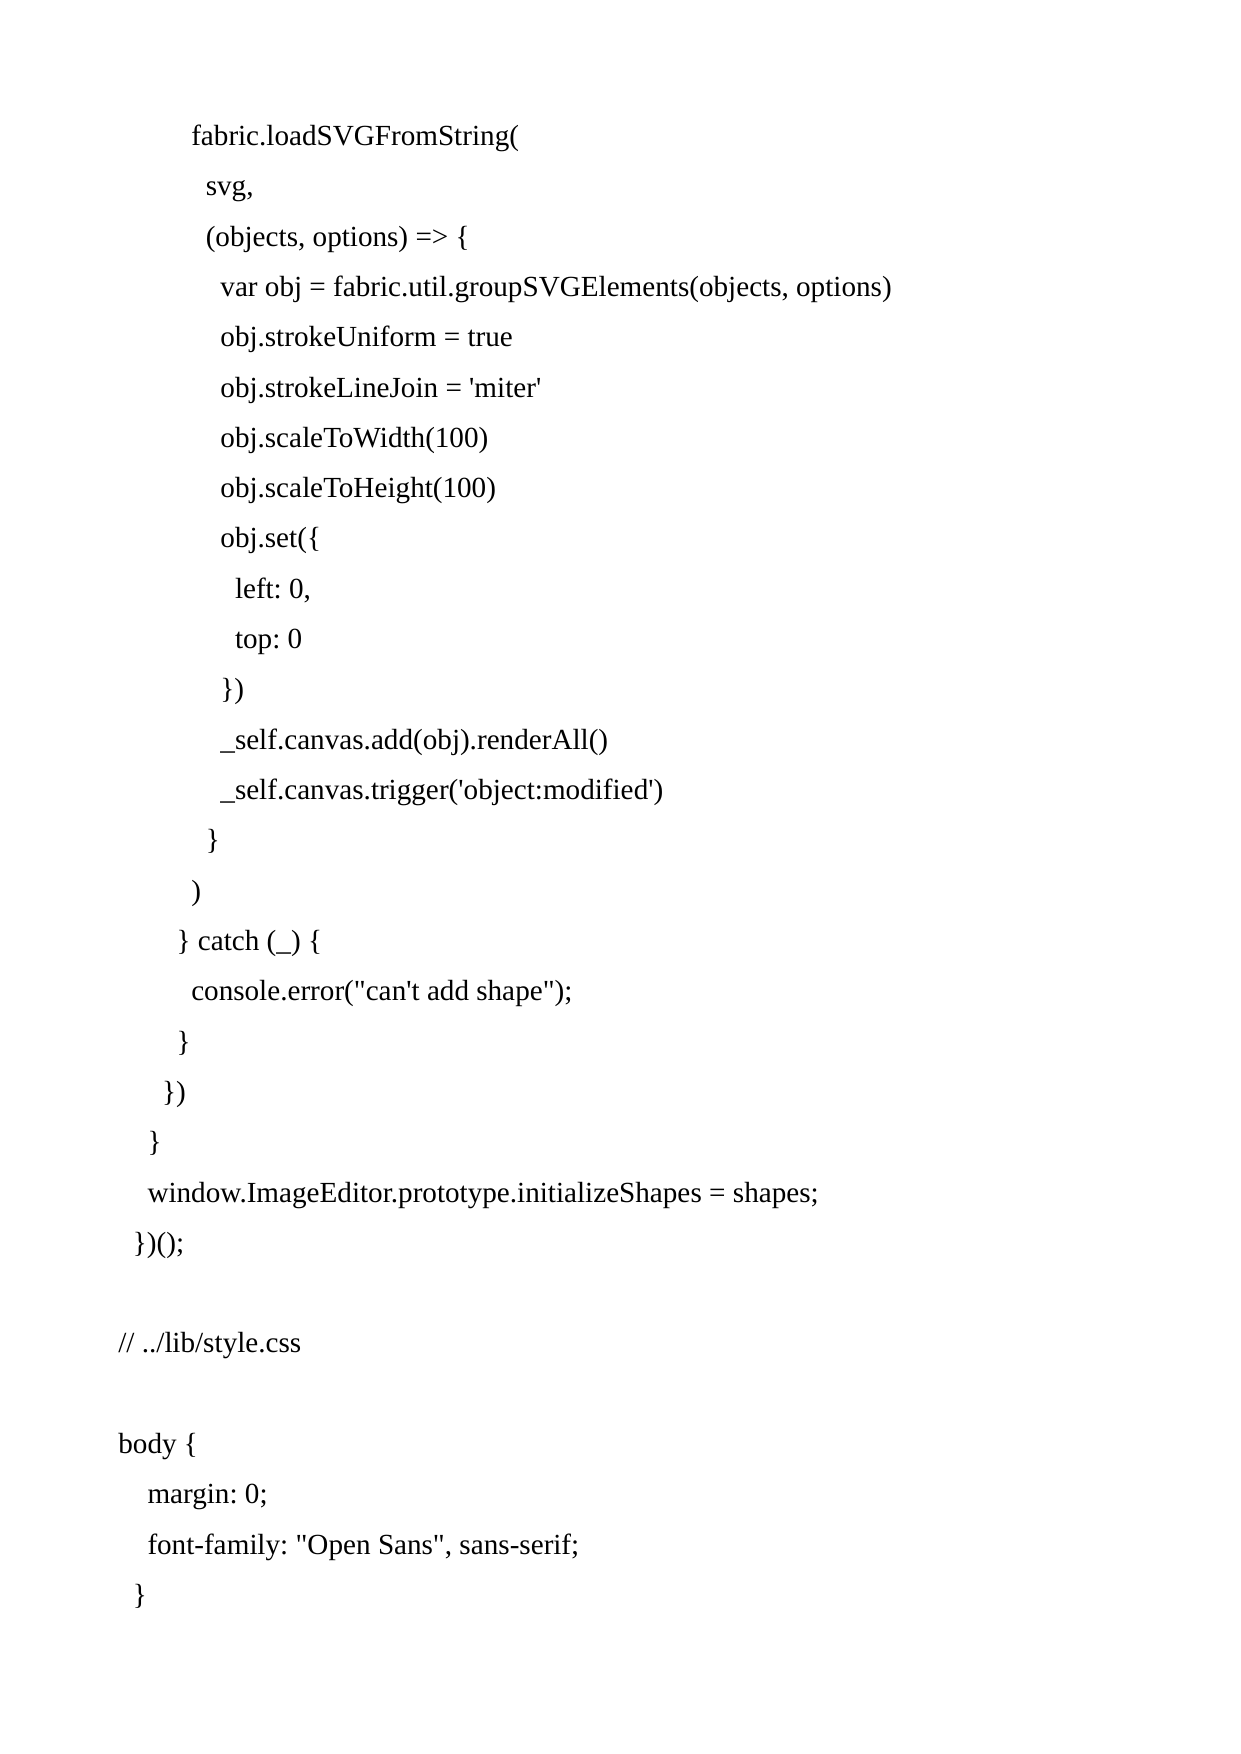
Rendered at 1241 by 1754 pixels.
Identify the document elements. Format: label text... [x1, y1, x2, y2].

text window.ImageEditor.prototype.initializeShapes = shapes; [118, 1175, 1122, 1208]
text }) [118, 1074, 1122, 1108]
text console.error("can't add shape"); [118, 973, 1122, 1007]
text obj.scaleToWidth(100) [118, 420, 1122, 453]
text } [118, 1124, 1122, 1158]
text body { [118, 1426, 1122, 1460]
text } [118, 822, 1122, 856]
text _self.canvas.trigger('object:modified') [118, 772, 1122, 806]
text fabric.loadSVGFromString( [118, 118, 1122, 152]
text var obj = fabric.util.groupSVGElements(objects, options) [118, 269, 1122, 303]
text })(); [118, 1225, 1122, 1258]
text svg, [118, 168, 1122, 202]
text obj.set({ [118, 521, 1122, 554]
text } catch (_) { [118, 923, 1122, 957]
text font-family: "Open Sans", sans-serif; [118, 1527, 1122, 1560]
text } [118, 1024, 1122, 1057]
text (objects, options) => { [118, 219, 1122, 252]
text obj.scaleToHeight(100) [118, 470, 1122, 504]
text obj.strokeLineJoin = 'miter' [118, 370, 1122, 403]
text }) [118, 672, 1122, 705]
text left: 0, [118, 571, 1122, 604]
text margin: 0; [118, 1477, 1122, 1510]
text } [118, 1577, 1122, 1611]
text _self.canvas.add(obj).renderAll() [118, 722, 1122, 755]
text ) [118, 873, 1122, 906]
text top: 0 [118, 621, 1122, 655]
text obj.strokeUniform = true [118, 319, 1122, 353]
text // ../lib/style.css [118, 1326, 1122, 1359]
